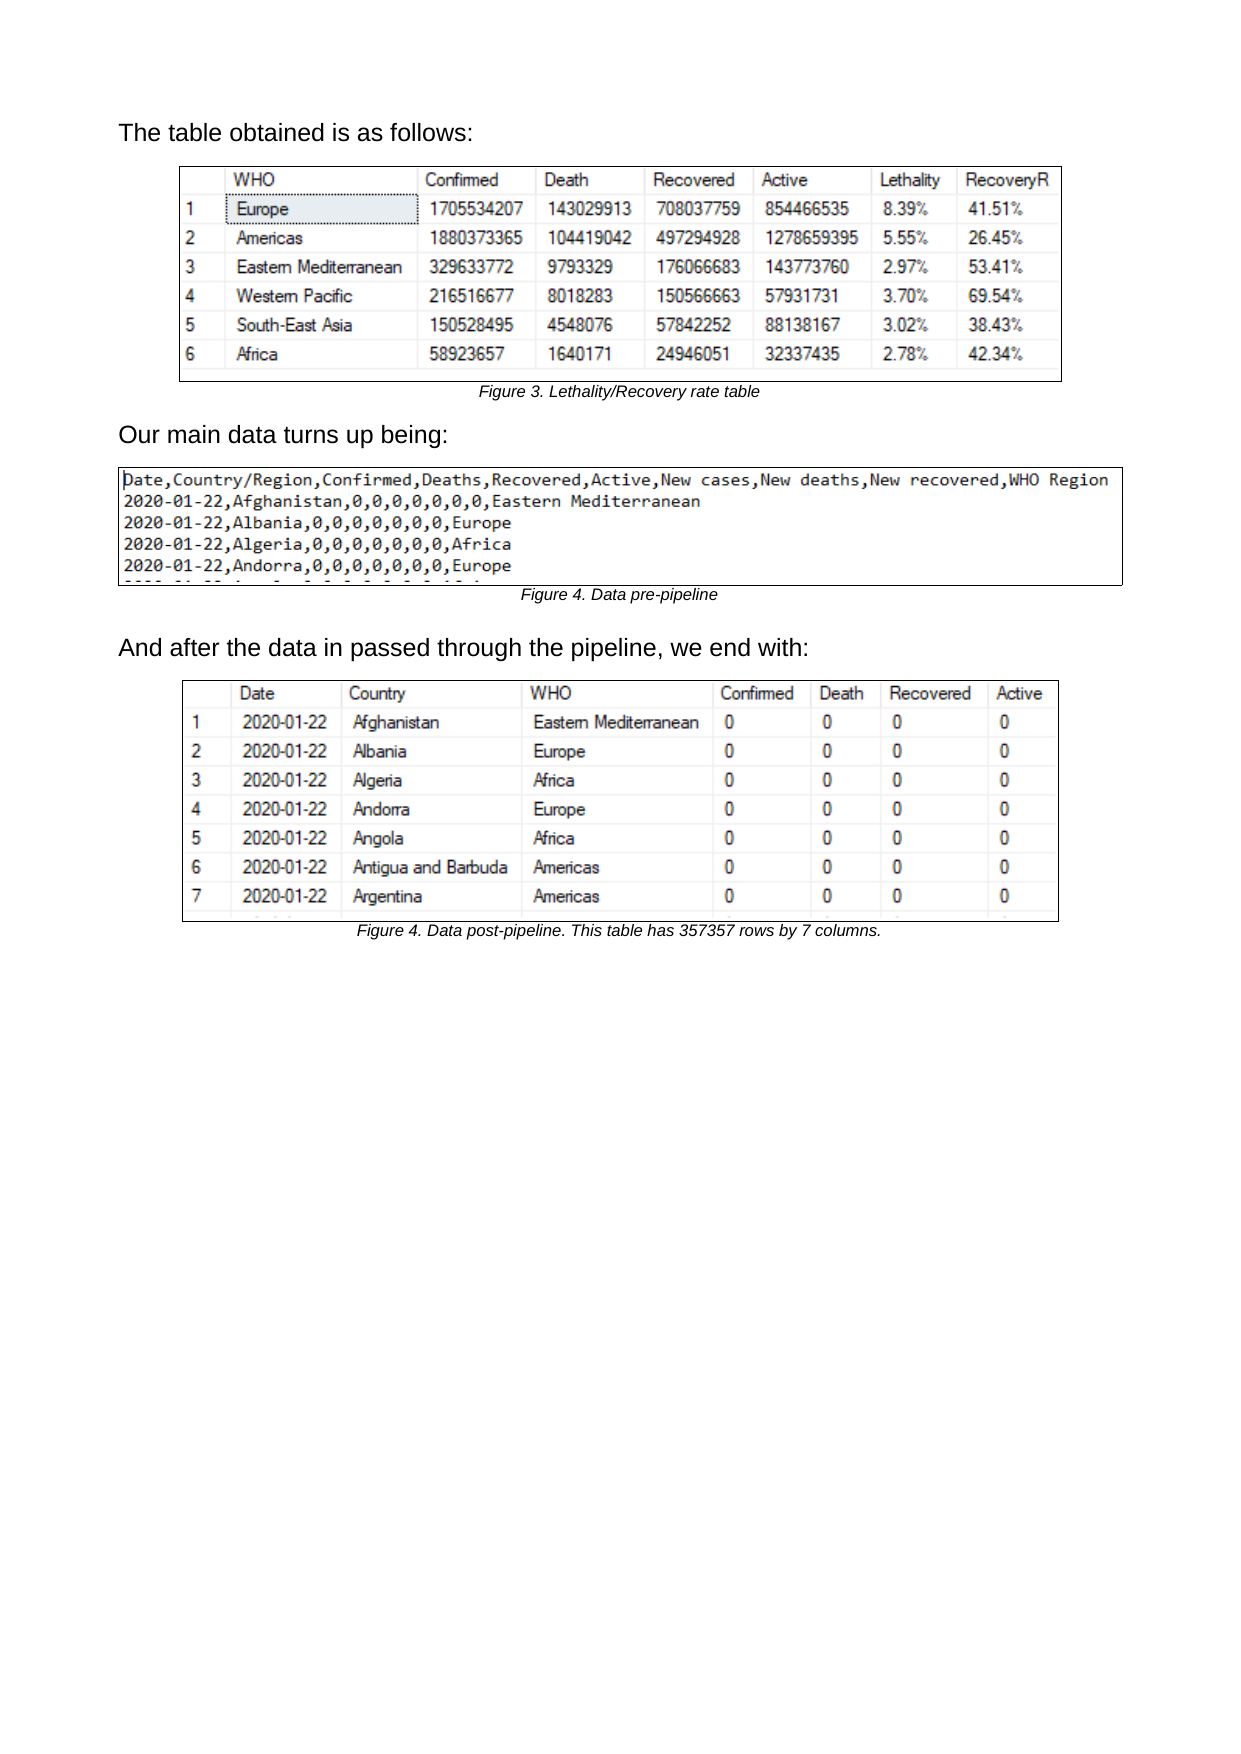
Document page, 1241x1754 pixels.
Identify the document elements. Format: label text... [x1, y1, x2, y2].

picture [121, 470, 1119, 582]
picture [184, 683, 1056, 918]
picture [181, 168, 1059, 379]
text Our main data turns up being: [118, 420, 1122, 448]
text Figure 3. Lethality/Recovery rate table [118, 166, 1122, 401]
text The table obtained is as follows: [118, 118, 1122, 147]
text Figure 4. Data pre-pipeline [118, 586, 1122, 604]
text Figure 4. Data post-pipeline. This table has 357357 rows by 7 columns. [118, 680, 1122, 940]
text And after the data in passed through the pipeline, we end with: [118, 633, 1122, 661]
text [119, 468, 1122, 585]
